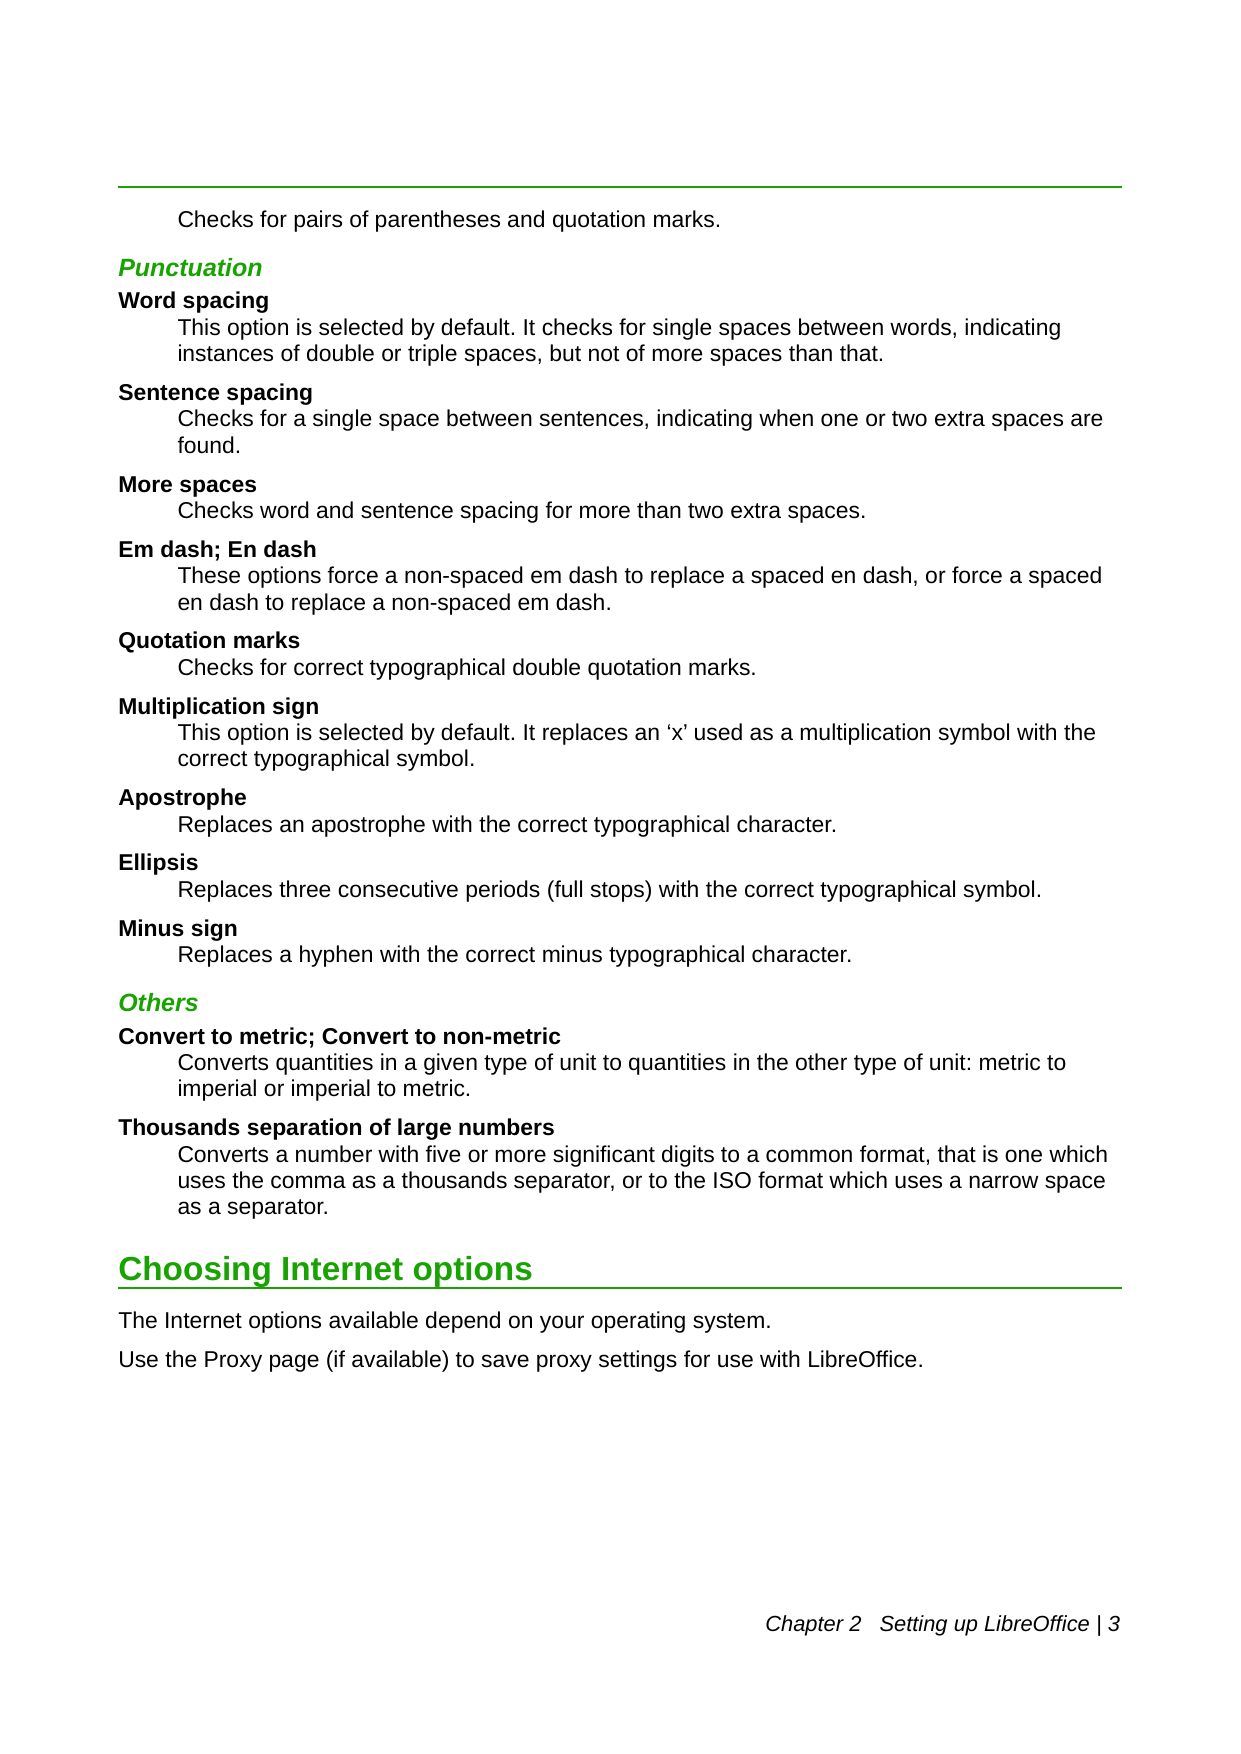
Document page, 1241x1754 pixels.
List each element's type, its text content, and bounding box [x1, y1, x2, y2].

text Quotation marks [118, 627, 1122, 654]
text Checks for pairs of parentheses and quotation marks. [177, 206, 1122, 232]
text Minus sign [118, 914, 1122, 941]
text This option is selected by default. It replaces an ‘x’ used as a multiplication symbol with the correct typographical symbol. [177, 719, 1122, 772]
text Thousands separation of large numbers [118, 1114, 1122, 1141]
text Checks for correct typographical double quotation marks. [177, 654, 1122, 680]
subtitle Others [118, 988, 1122, 1017]
text Em dash; En dash [118, 536, 1122, 562]
text This option is selected by default. It checks for single spaces between words, indicating instances of double or triple spaces, but not of more spaces than that. [177, 314, 1122, 367]
text Word spacing [118, 287, 1122, 314]
text Replaces an apostrophe with the correct typographical character. [177, 811, 1122, 837]
subtitle Punctuation [118, 253, 1122, 282]
text Replaces three consecutive periods (full stops) with the correct typographical symbol. [177, 876, 1122, 902]
text These options force a non-spaced em dash to replace a spaced en dash, or force a spaced en dash to replace a non-spaced em dash. [177, 562, 1122, 615]
text Checks for a single space between sentences, indicating when one or two extra spaces are found. [177, 405, 1122, 458]
text Converts quantities in a given type of unit to quantities in the other type of unit: metric to imperial or imperial to metric. [177, 1049, 1122, 1102]
text Apostrophe [118, 784, 1122, 811]
text The Internet options available depend on your operating system. [118, 1307, 1122, 1334]
text Converts a number with five or more significant digits to a common format, that is one which uses the comma as a thousands separator, or to the ISO format which uses a narrow space as a separator. [177, 1141, 1122, 1219]
text Convert to metric; Convert to non-metric [118, 1023, 1122, 1049]
text Replaces a hyphen with the correct minus typographical character. [177, 941, 1122, 967]
text Ellipsis [118, 849, 1122, 876]
text More spaces [118, 471, 1122, 497]
subtitle Choosing Internet options [118, 1249, 1122, 1287]
text Checks word and sentence spacing for more than two extra spaces. [177, 497, 1122, 523]
text Sentence spacing [118, 379, 1122, 405]
text Multiplication sign [118, 693, 1122, 719]
text Use the Proxy page (if available) to save proxy settings for use with LibreOffice. [118, 1346, 1122, 1372]
